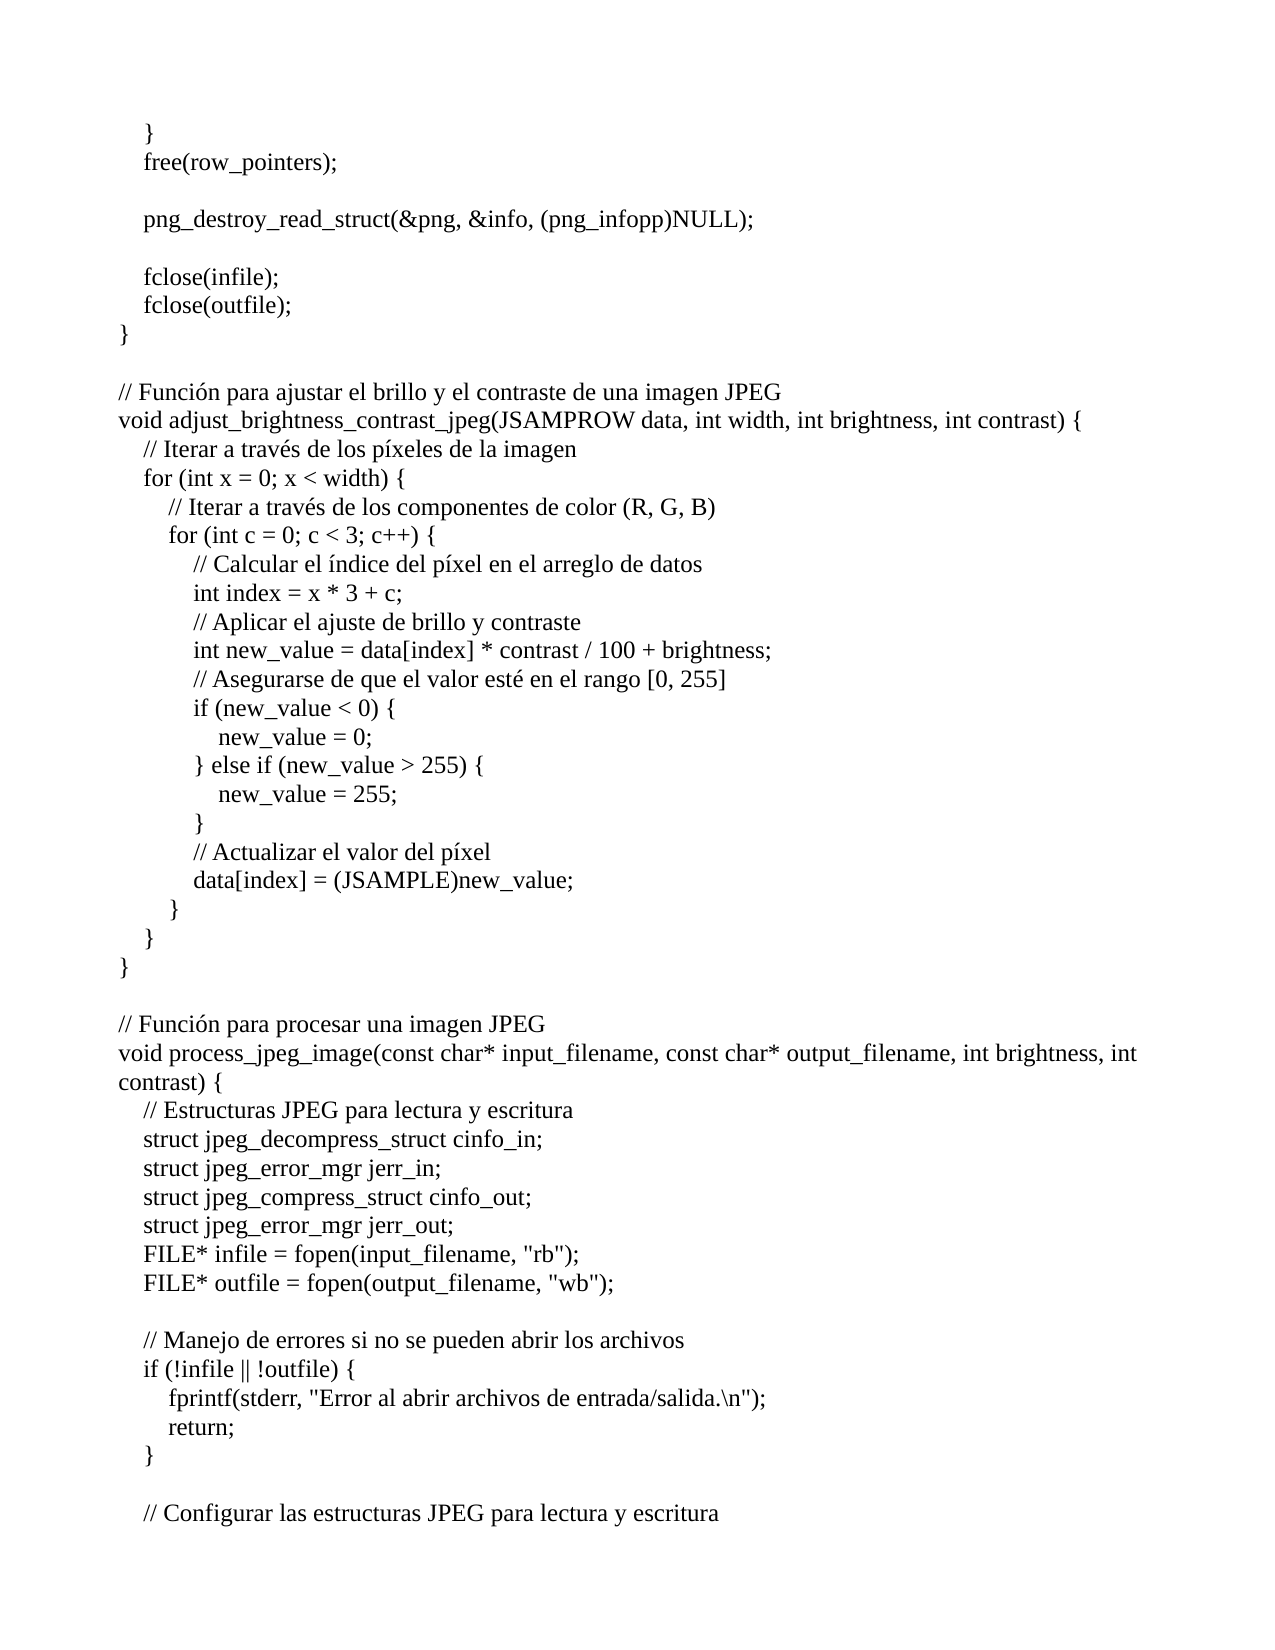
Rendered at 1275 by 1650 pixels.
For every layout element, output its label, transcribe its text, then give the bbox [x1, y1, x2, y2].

text int new_value = data[index] * contrast / 100 + brightness; [118, 636, 1157, 664]
text png_destroy_read_struct(&png, &info, (png_infopp)NULL); [118, 204, 1157, 233]
text fclose(outfile); [118, 291, 1157, 319]
text // Calcular el índice del píxel en el arreglo de datos [118, 549, 1157, 578]
text } [118, 1441, 1157, 1469]
text // Función para ajustar el brillo y el contraste de una imagen JPEG [118, 377, 1157, 406]
text } [118, 952, 1157, 981]
text data[index] = (JSAMPLE)new_value; [118, 866, 1157, 894]
text } [118, 118, 1157, 147]
text } [118, 808, 1157, 837]
text new_value = 255; [118, 779, 1157, 808]
text if (!infile || !outfile) { [118, 1354, 1157, 1383]
text FILE* infile = fopen(input_filename, "rb"); [118, 1239, 1157, 1268]
text // Configurar las estructuras JPEG para lectura y escritura [118, 1498, 1157, 1527]
text // Actualizar el valor del píxel [118, 837, 1157, 866]
text // Aplicar el ajuste de brillo y contraste [118, 607, 1157, 636]
text struct jpeg_error_mgr jerr_out; [118, 1211, 1157, 1239]
text } [118, 894, 1157, 923]
text free(row_pointers); [118, 147, 1157, 176]
text new_value = 0; [118, 722, 1157, 751]
text } [118, 923, 1157, 952]
text void adjust_brightness_contrast_jpeg(JSAMPROW data, int width, int brightness, int contrast) { [118, 406, 1157, 434]
text // Manejo de errores si no se pueden abrir los archivos [118, 1326, 1157, 1354]
text FILE* outfile = fopen(output_filename, "wb"); [118, 1268, 1157, 1297]
text struct jpeg_decompress_struct cinfo_in; [118, 1124, 1157, 1153]
text } else if (new_value > 255) { [118, 751, 1157, 779]
text int index = x * 3 + c; [118, 578, 1157, 607]
text struct jpeg_compress_struct cinfo_out; [118, 1182, 1157, 1211]
text // Iterar a través de los componentes de color (R, G, B) [118, 492, 1157, 521]
text // Función para procesar una imagen JPEG [118, 1009, 1157, 1038]
text for (int x = 0; x < width) { [118, 463, 1157, 492]
text fclose(infile); [118, 262, 1157, 291]
text } [118, 319, 1157, 348]
text // Iterar a través de los píxeles de la imagen [118, 434, 1157, 463]
text void process_jpeg_image(const char* input_filename, const char* output_filename, int brightness, int contrast) { [118, 1038, 1157, 1096]
text // Estructuras JPEG para lectura y escritura [118, 1096, 1157, 1124]
text struct jpeg_error_mgr jerr_in; [118, 1153, 1157, 1182]
text fprintf(stderr, "Error al abrir archivos de entrada/salida.\n"); [118, 1383, 1157, 1412]
text // Asegurarse de que el valor esté en el rango [0, 255] [118, 664, 1157, 693]
text for (int c = 0; c < 3; c++) { [118, 521, 1157, 549]
text return; [118, 1412, 1157, 1441]
text if (new_value < 0) { [118, 693, 1157, 722]
